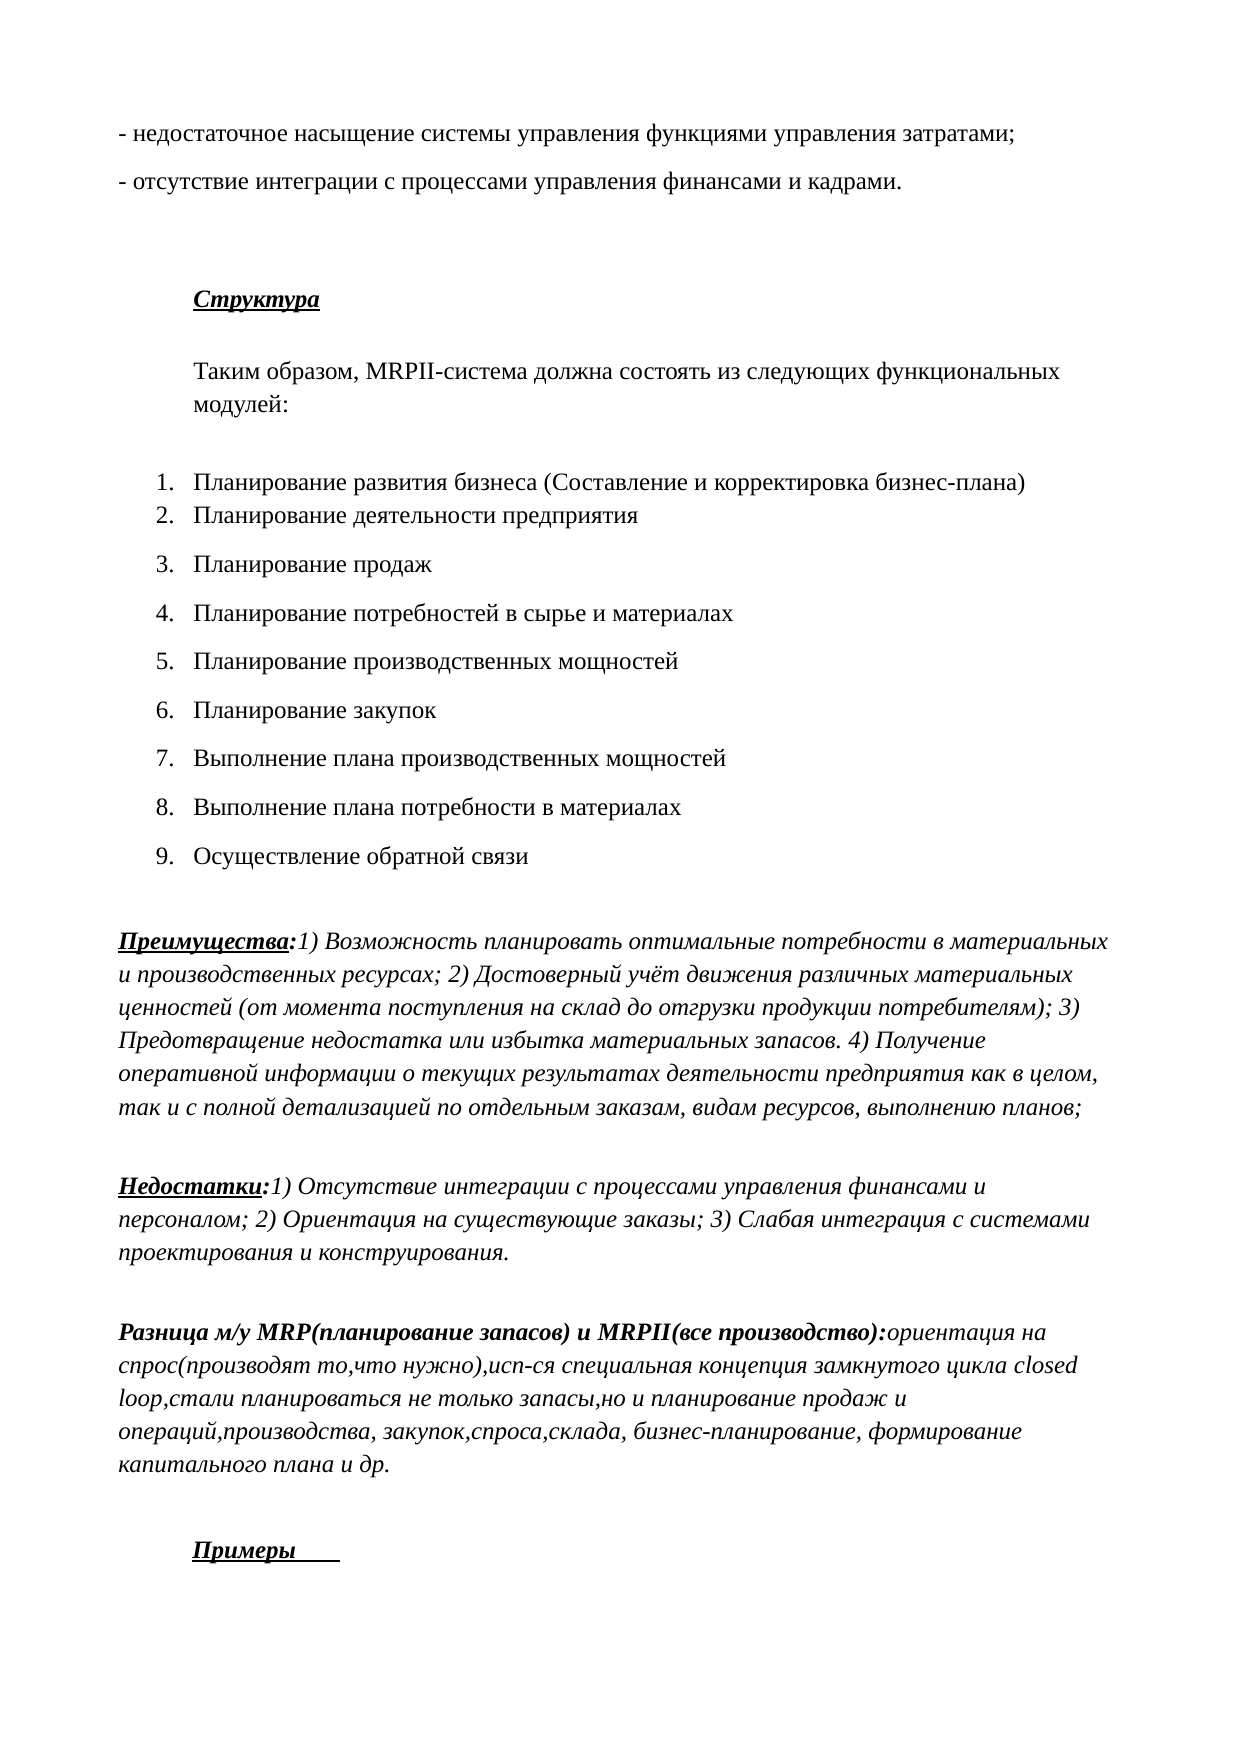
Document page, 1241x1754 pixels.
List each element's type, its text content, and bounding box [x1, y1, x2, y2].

list Выполнение плана потребности в материалах [156, 792, 1122, 821]
text Структура [193, 284, 1122, 313]
text Примеры [118, 1535, 1122, 1564]
list Планирование деятельности предприятия [156, 500, 1122, 529]
text - отсутствие интеграции с процессами управления финансами и кадрами. [118, 166, 1122, 194]
text Недостатки:1) Отсутствие интеграции с процессами управления финансами и персоналом; 2) Ориентация на существующие заказы; 3) Слабая интеграция с системами проектирования и конструирования. [118, 1171, 1122, 1266]
list Планирование производственных мощностей [156, 646, 1122, 675]
list Выполнение плана производственных мощностей [156, 743, 1122, 772]
text Преимущества:1) Возможность планировать оптимальные потребности в материальных и производственных ресурсах; 2) Достоверный учёт движения различных материальных ценностей (от момента поступления на склад до отгрузки продукции потребителям); 3) Предотвращение недостатка или избытка материальных запасов. 4) Получение оперативной информации о текущих результатах деятельности предприятия как в целом, так и с полной детализацией по отдельным заказам, видам ресурсов, выполнению планов; [118, 926, 1122, 1120]
list Осуществление обратной связи [156, 841, 1122, 869]
list Планирование закупок [156, 695, 1122, 724]
text - недостаточное насыщение системы управления функциями управления затратами; [118, 118, 1122, 147]
text Таким образом, MRPII-система должна состоять из следующих функциональных модулей: [193, 356, 1122, 418]
text Разница м/у MRP(планирование запасов) и MRPII(все производство):ориентация на спрос(производят то,что нужно),исп-ся специальная концепция замкнутого цикла closed loop,стали планироваться не только запасы,но и планирование продаж и операций,производства, закупок,спроса,склада, бизнес-планирование, формирование капитального плана и др. [118, 1317, 1122, 1478]
list Планирование развития бизнеса (Составление и корректировка бизнес-плана) [156, 467, 1122, 496]
list Планирование продаж [156, 549, 1122, 578]
list Планирование потребностей в сырье и материалах [156, 598, 1122, 626]
